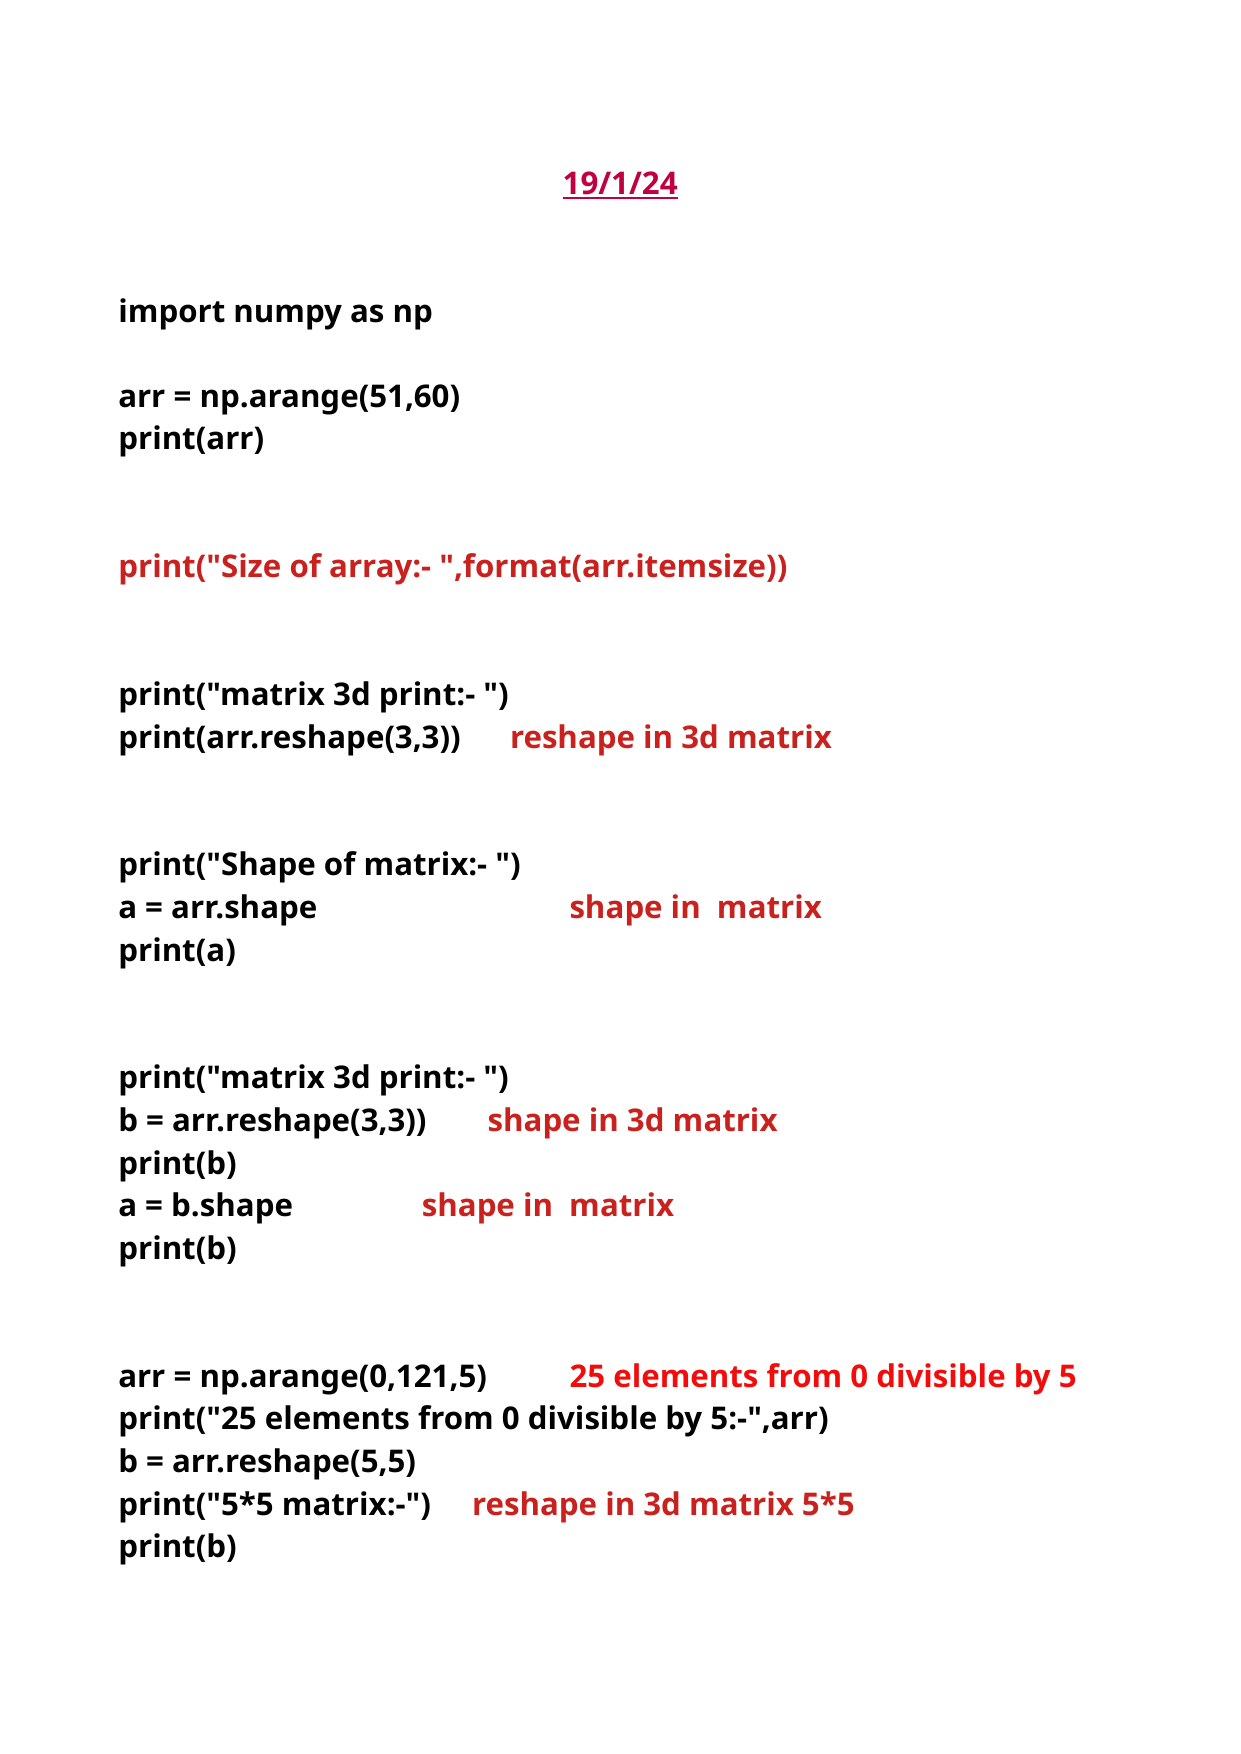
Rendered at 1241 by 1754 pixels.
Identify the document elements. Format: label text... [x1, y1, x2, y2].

text a = arr.shape shape in matrix [118, 885, 1122, 928]
text print(a) [118, 928, 1122, 970]
text print("25 elements from 0 divisible by 5:-",arr) [118, 1396, 1122, 1439]
text arr = np.arange(0,121,5) 25 elements from 0 divisible by 5 [118, 1354, 1122, 1396]
text arr = np.arange(51,60) [118, 374, 1122, 416]
text print("Size of array:- ",format(arr.itemsize)) [118, 544, 1122, 587]
text import numpy as np [118, 288, 1122, 331]
text 19/1/24 [118, 161, 1122, 203]
text print(b) [118, 1226, 1122, 1268]
text print("5*5 matrix:-") reshape in 3d matrix 5*5 [118, 1481, 1122, 1524]
text b = arr.reshape(5,5) [118, 1439, 1122, 1481]
text print(arr) [118, 416, 1122, 459]
text print(b) [118, 1524, 1122, 1567]
text print(arr.reshape(3,3)) reshape in 3d matrix [118, 714, 1122, 757]
text print(b) [118, 1141, 1122, 1183]
text print("matrix 3d print:- ") [118, 672, 1122, 714]
text print("Shape of matrix:- ") [118, 842, 1122, 885]
text print("matrix 3d print:- ") [118, 1055, 1122, 1098]
text a = b.shape shape in matrix [118, 1183, 1122, 1226]
text b = arr.reshape(3,3)) shape in 3d matrix [118, 1098, 1122, 1141]
